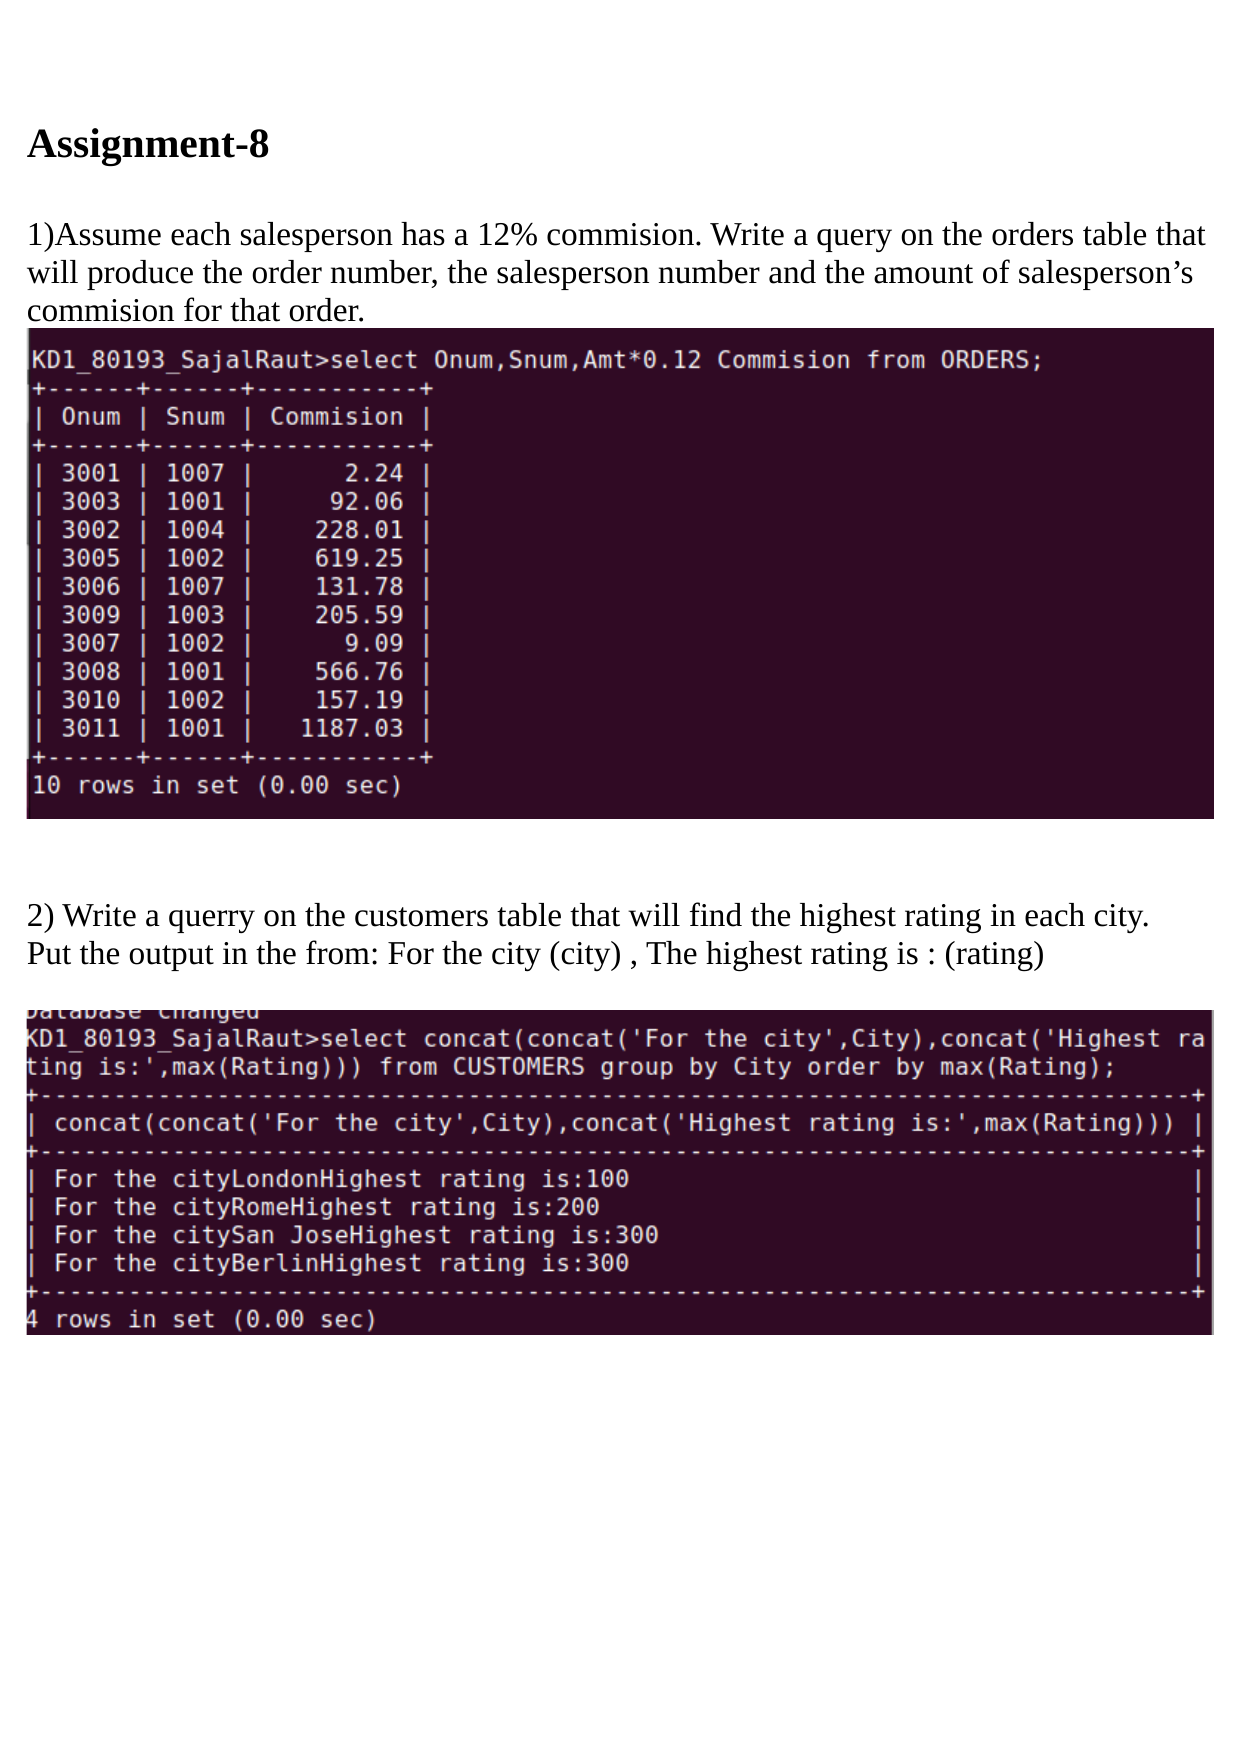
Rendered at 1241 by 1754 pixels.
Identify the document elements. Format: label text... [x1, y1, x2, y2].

text Put the output in the from: For the city (city) , The highest rating is : (rating) [27, 933, 1214, 972]
picture [26, 1010, 1214, 1335]
text 2) Write a querry on the customers table that will find the highest rating in each city. [27, 895, 1214, 933]
text Assignment-8 [27, 118, 1214, 166]
picture [26, 328, 1214, 819]
text 1)Assume each salesperson has a 12% commision. Write a query on the orders table that will produce the order number, the salesperson number and the amount of salesperson’s commision for that order. [27, 214, 1214, 328]
